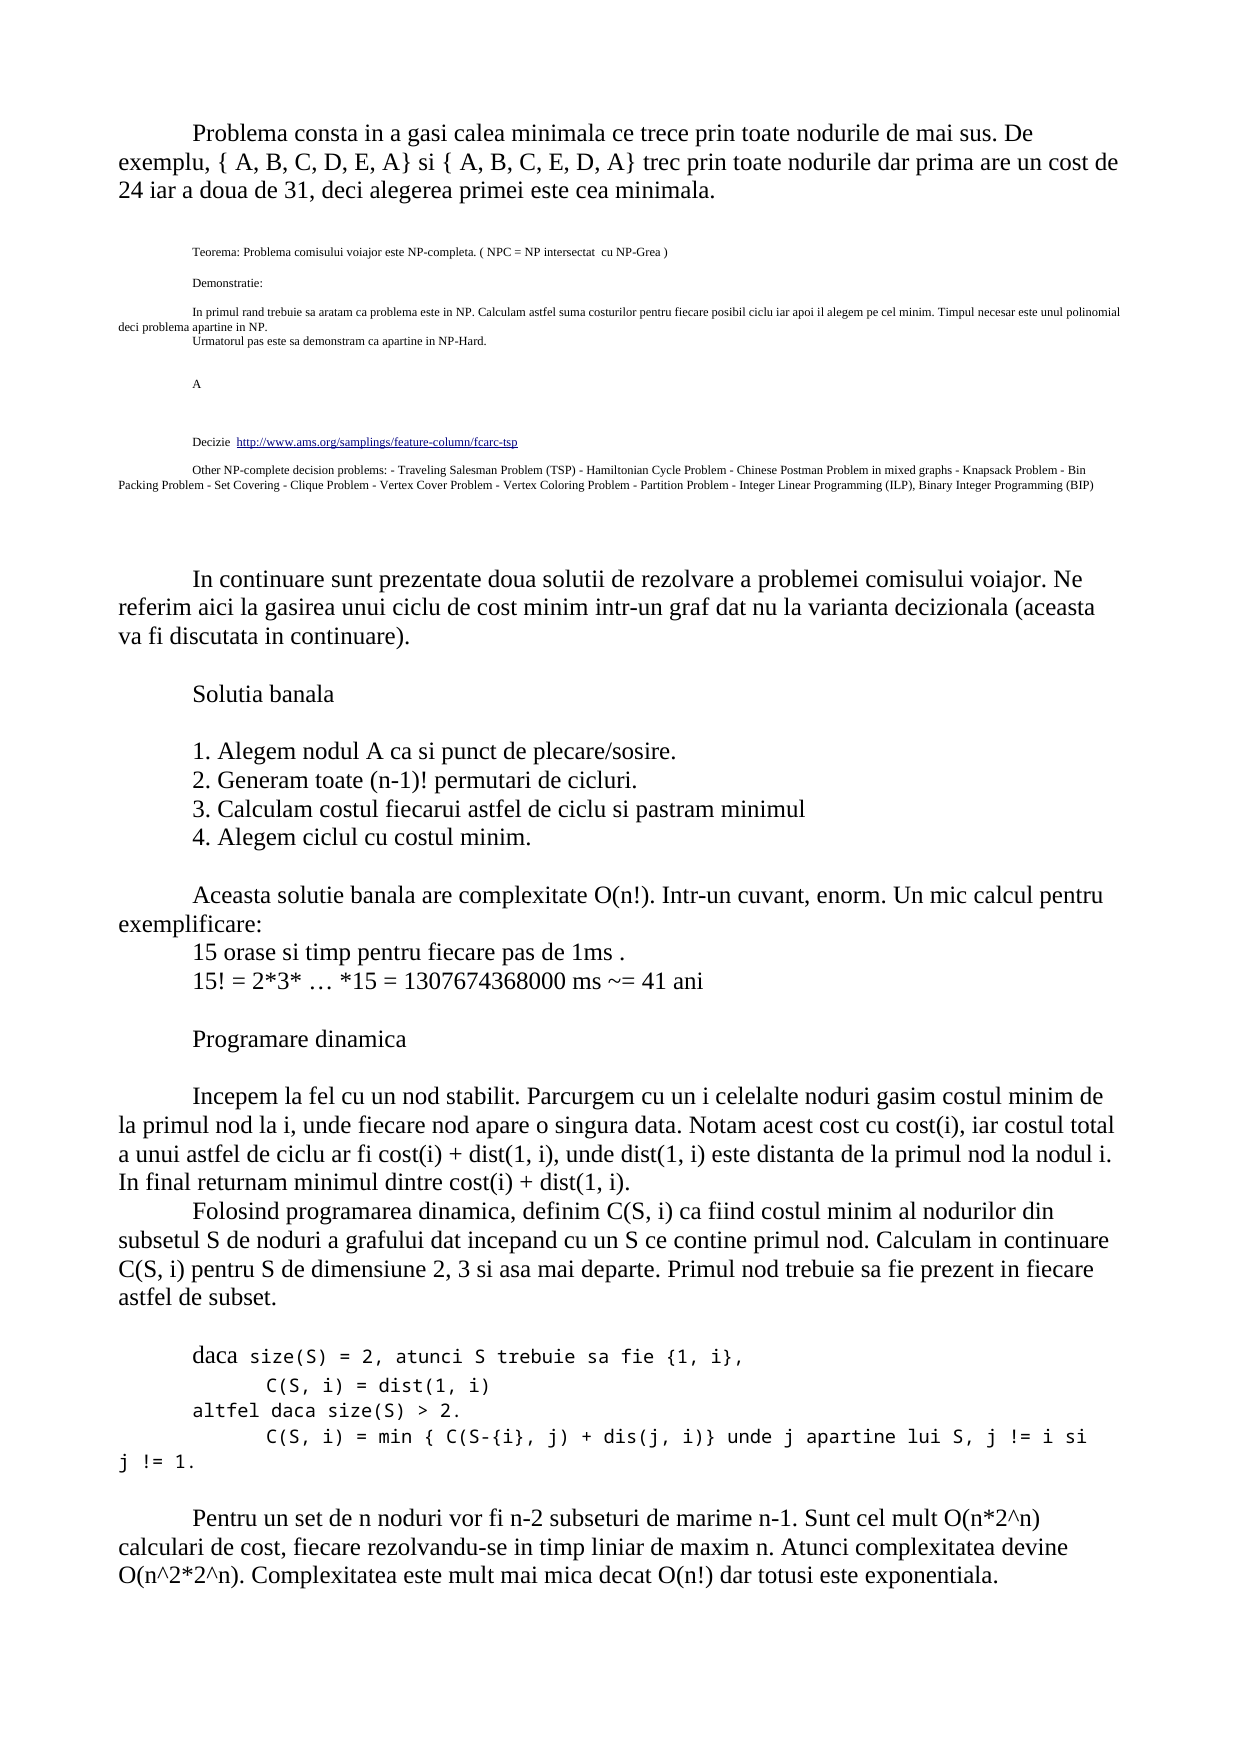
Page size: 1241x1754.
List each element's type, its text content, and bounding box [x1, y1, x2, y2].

text daca size(S) = 2, atunci S trebuie sa fie {1, i}, [118, 1340, 1122, 1369]
text altfel daca size(S) > 2. [118, 1397, 1122, 1423]
text In continuare sunt prezentate doua solutii de rezolvare a problemei comisului voiajor. Ne referim aici la gasirea unui ciclu de cost minim intr-un graf dat nu la varianta decizionala (aceasta va fi discutata in continuare). [118, 564, 1122, 650]
text Pentru un set de n noduri vor fi n-2 subseturi de marime n-1. Sunt cel mult O(n*2^n) calculari de cost, fiecare rezolvandu-se in timp liniar de maxim n. Atunci complexitatea devine O(n^2*2^n). Complexitatea este mult mai mica decat O(n!) dar totusi este exponentiala. [118, 1503, 1122, 1589]
text Urmatorul pas este sa demonstram ca apartine in NP-Hard. [118, 334, 1122, 348]
text Decizie http://www.ams.org/samplings/feature-column/fcarc-tsp [118, 434, 1122, 449]
text Solutia banala [118, 679, 1122, 707]
text Folosind programarea dinamica, definim C(S, i) ca fiind costul minim al nodurilor din subsetul S de noduri a grafului dat incepand cu un S ce contine primul nod. Calculam in continuare C(S, i) pentru S de dimensiune 2, 3 si asa mai departe. Primul nod trebuie sa fie prezent in fiecare astfel de subset. [118, 1196, 1122, 1311]
text Programare dinamica [118, 1024, 1122, 1052]
text Incepem la fel cu un nod stabilit. Parcurgem cu un i celelalte noduri gasim costul minim de la primul nod la i, unde fiecare nod apare o singura data. Notam acest cost cu cost(i), iar costul total a unui astfel de ciclu ar fi cost(i) + dist(1, i), unde dist(1, i) este distanta de la primul nod la nodul i. In final returnam minimul dintre cost(i) + dist(1, i). [118, 1081, 1122, 1196]
text 2. Generam toate (n-1)! permutari de cicluri. [118, 765, 1122, 794]
text C(S, i) = dist(1, i) [118, 1369, 1122, 1397]
text 1. Alegem nodul A ca si punct de plecare/sosire. [118, 736, 1122, 765]
text 15! = 2*3* … *15 = 1307674368000 ms ~= 41 ani [118, 966, 1122, 995]
text Problema consta in a gasi calea minimala ce trece prin toate nodurile de mai sus. De exemplu, { A, B, C, D, E, A} si { A, B, C, E, D, A} trec prin toate nodurile dar prima are un cost de 24 iar a doua de 31, deci alegerea primei este cea minimala. [118, 118, 1122, 204]
text A [118, 377, 1122, 391]
text Demonstratie: [118, 276, 1122, 291]
text Other NP-complete decision problems: - Traveling Salesman Problem (TSP) - Hamiltonian Cycle Problem - Chinese Postman Problem in mixed graphs - Knapsack Problem - Bin Packing Problem - Set Covering - Clique Problem - Vertex Cover Problem - Vertex Coloring Problem - Partition Problem - Integer Linear Programming (ILP), Binary Integer Programming (BIP) [118, 463, 1122, 492]
text In primul rand trebuie sa aratam ca problema este in NP. Calculam astfel suma costurilor pentru fiecare posibil ciclu iar apoi il alegem pe cel minim. Timpul necesar este unul polinomial deci problema apartine in NP. [118, 305, 1122, 334]
text 15 orase si timp pentru fiecare pas de 1ms . [118, 937, 1122, 966]
text Teorema: Problema comisului voiajor este NP-completa. ( NPC = NP intersectat cu NP-Grea ) [118, 233, 1122, 262]
text 4. Alegem ciclul cu costul minim. [118, 822, 1122, 851]
text 3. Calculam costul fiecarui astfel de ciclu si pastram minimul [118, 794, 1122, 822]
text Aceasta solutie banala are complexitate O(n!). Intr-un cuvant, enorm. Un mic calcul pentru exemplificare: [118, 880, 1122, 937]
text C(S, i) = min { C(S-{i}, j) + dis(j, i)} unde j apartine lui S, j != i si j != 1. [118, 1423, 1122, 1474]
